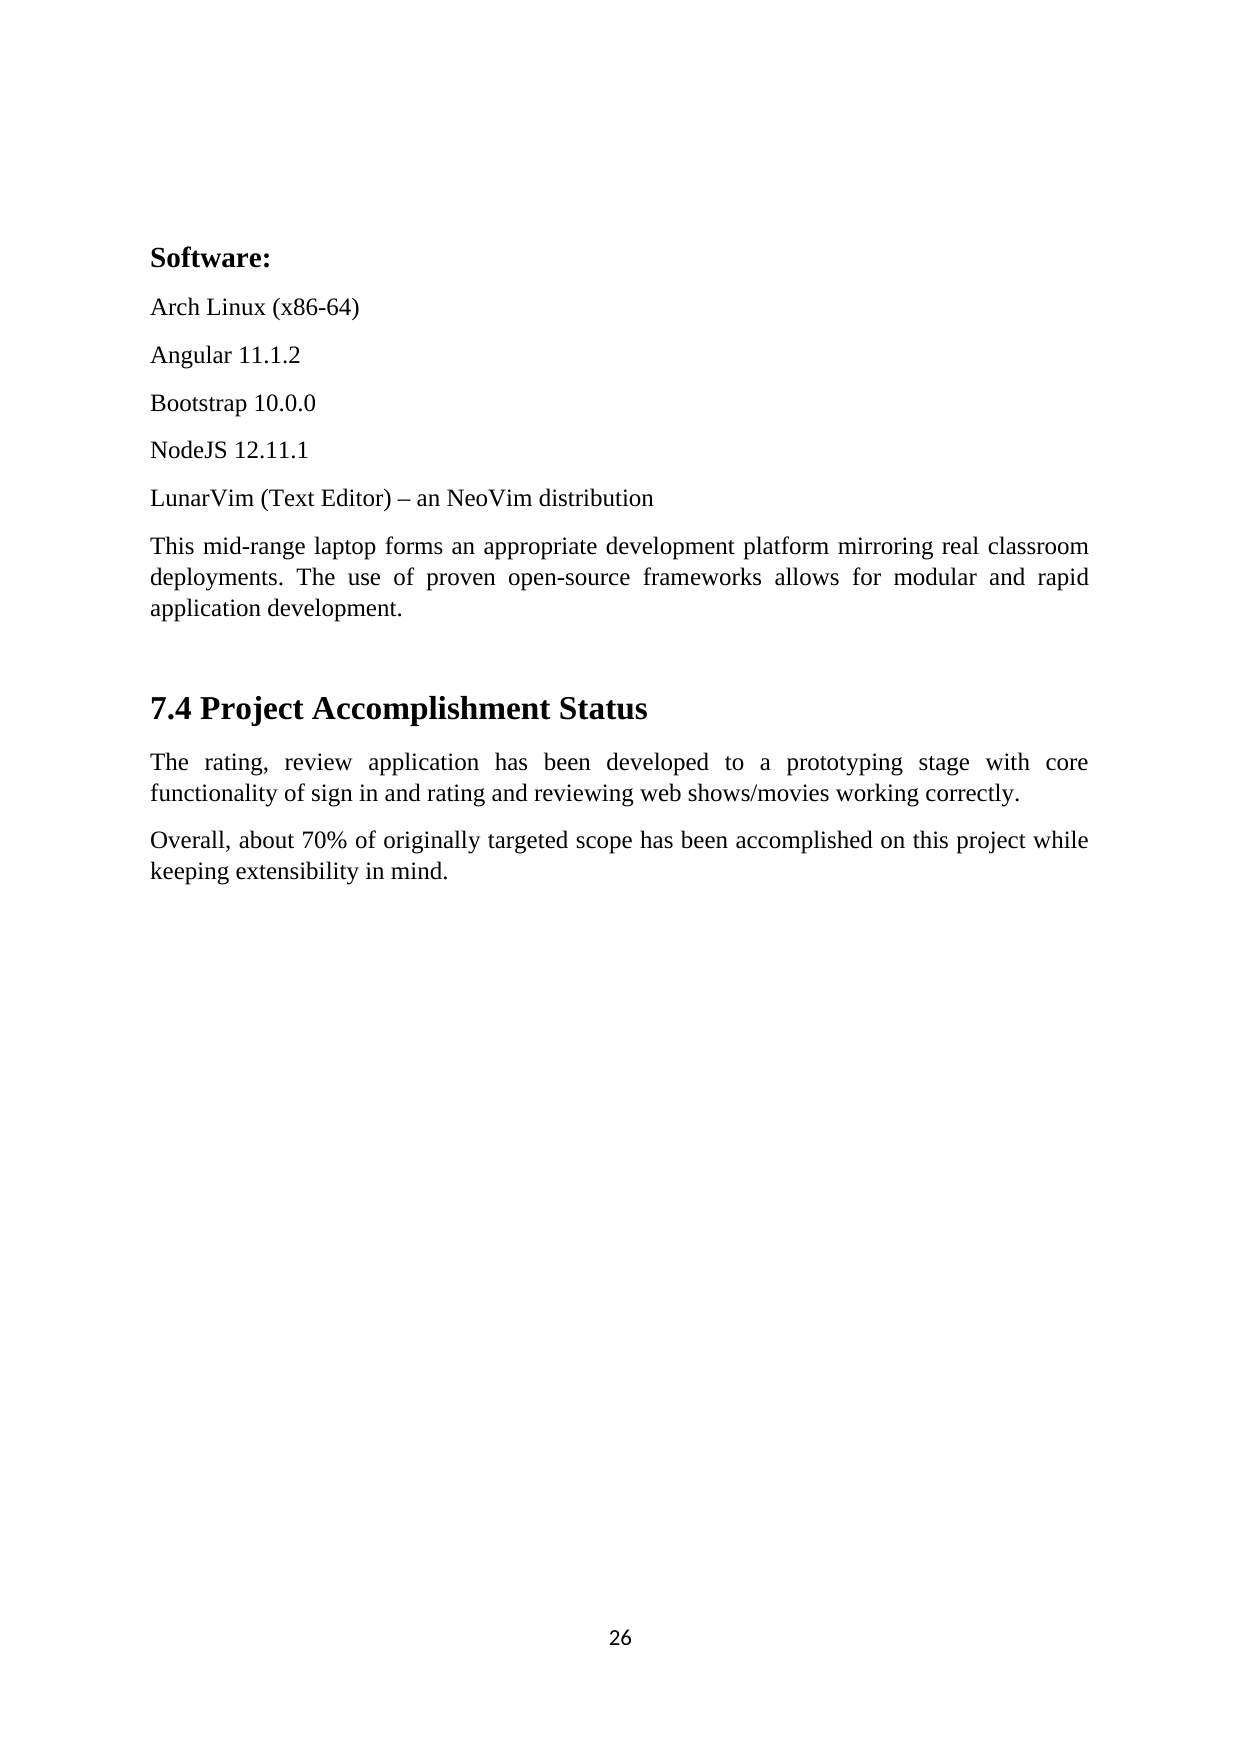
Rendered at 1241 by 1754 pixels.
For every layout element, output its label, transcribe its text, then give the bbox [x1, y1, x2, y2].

text This mid-range laptop forms an appropriate development platform mirroring real classroom deployments. The use of proven open-source frameworks allows for modular and rapid application development. [150, 531, 1090, 622]
text Software: [150, 240, 1090, 273]
text Overall, about 70% of originally targeted scope has been accomplished on this project while keeping extensibility in mind. [150, 825, 1090, 885]
text Bootstrap 10.0.0 [150, 388, 1090, 417]
text 7.4 Project Accomplishment Status [150, 688, 1090, 727]
text The rating, review application has been developed to a prototyping stage with core functionality of sign in and rating and reviewing web shows/movies working correctly. [150, 747, 1090, 806]
text NodeJS 12.11.1 [150, 436, 1090, 464]
text LunarVim (Text Editor) – an NeoVim distribution [150, 483, 1090, 512]
text Angular 11.1.2 [150, 340, 1090, 369]
text Arch Linux (x86-64) [150, 292, 1090, 321]
